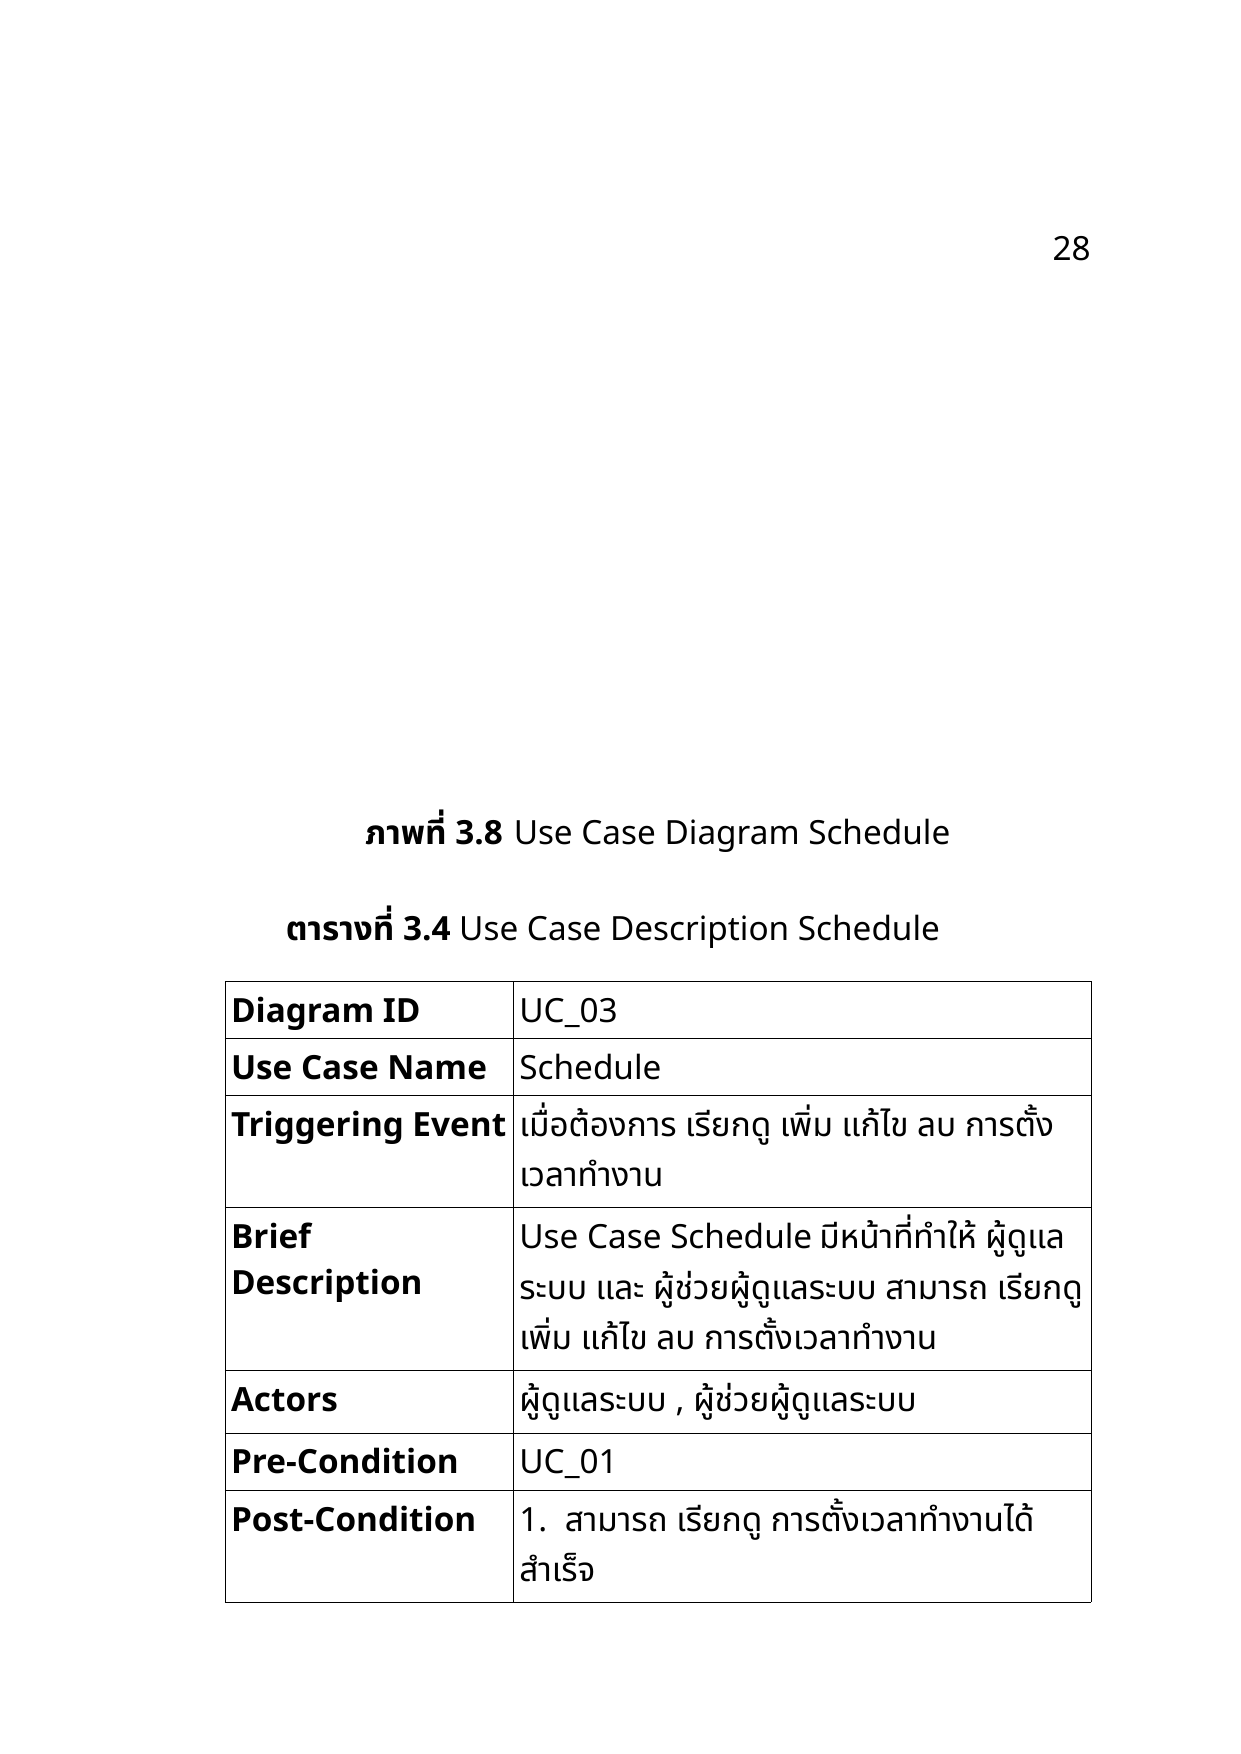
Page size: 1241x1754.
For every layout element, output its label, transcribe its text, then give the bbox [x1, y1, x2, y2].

table_cell 1. สามารถ เรียกดู การตั้งเวลาทำงานได้สำเร็จ [514, 1491, 1091, 1602]
table_cell Use Case Scheduleมีหน้าที่ทำให้ ผู้ดูแลระบบ และ ผู้ช่วยผู้ดูแลระบบ สามารถ เรียกดู เพิ่ม แก้ไข ลบ การตั้งเวลาทำงาน [514, 1208, 1091, 1370]
table_header Diagram ID [226, 982, 513, 1038]
table_cell ผู้ดูแลระบบ , ผู้ช่วยผู้ดูแลระบบ [514, 1371, 1091, 1432]
table_cell Actors [226, 1371, 513, 1432]
table_cell Post-Condition [226, 1491, 513, 1602]
table_cell เมื่อต้องการ เรียกดู เพิ่ม แก้ไข ลบ การตั้งเวลาทำงาน [514, 1096, 1091, 1207]
table_cell Pre-Condition [226, 1434, 513, 1489]
text ตารางที่ 3.4 Use Case Description Schedule [225, 905, 1091, 956]
table_cell Brief Description [226, 1208, 513, 1370]
table_cell UC_01 [514, 1434, 1091, 1489]
table_cell Schedule [514, 1039, 1091, 1095]
table_cell Use Case Name [226, 1039, 513, 1095]
text ภาพที่ 3.8 Use Case Diagram Schedule [225, 800, 1091, 859]
table_header UC_03 [514, 982, 1091, 1038]
table_cell Triggering Event [226, 1096, 513, 1207]
